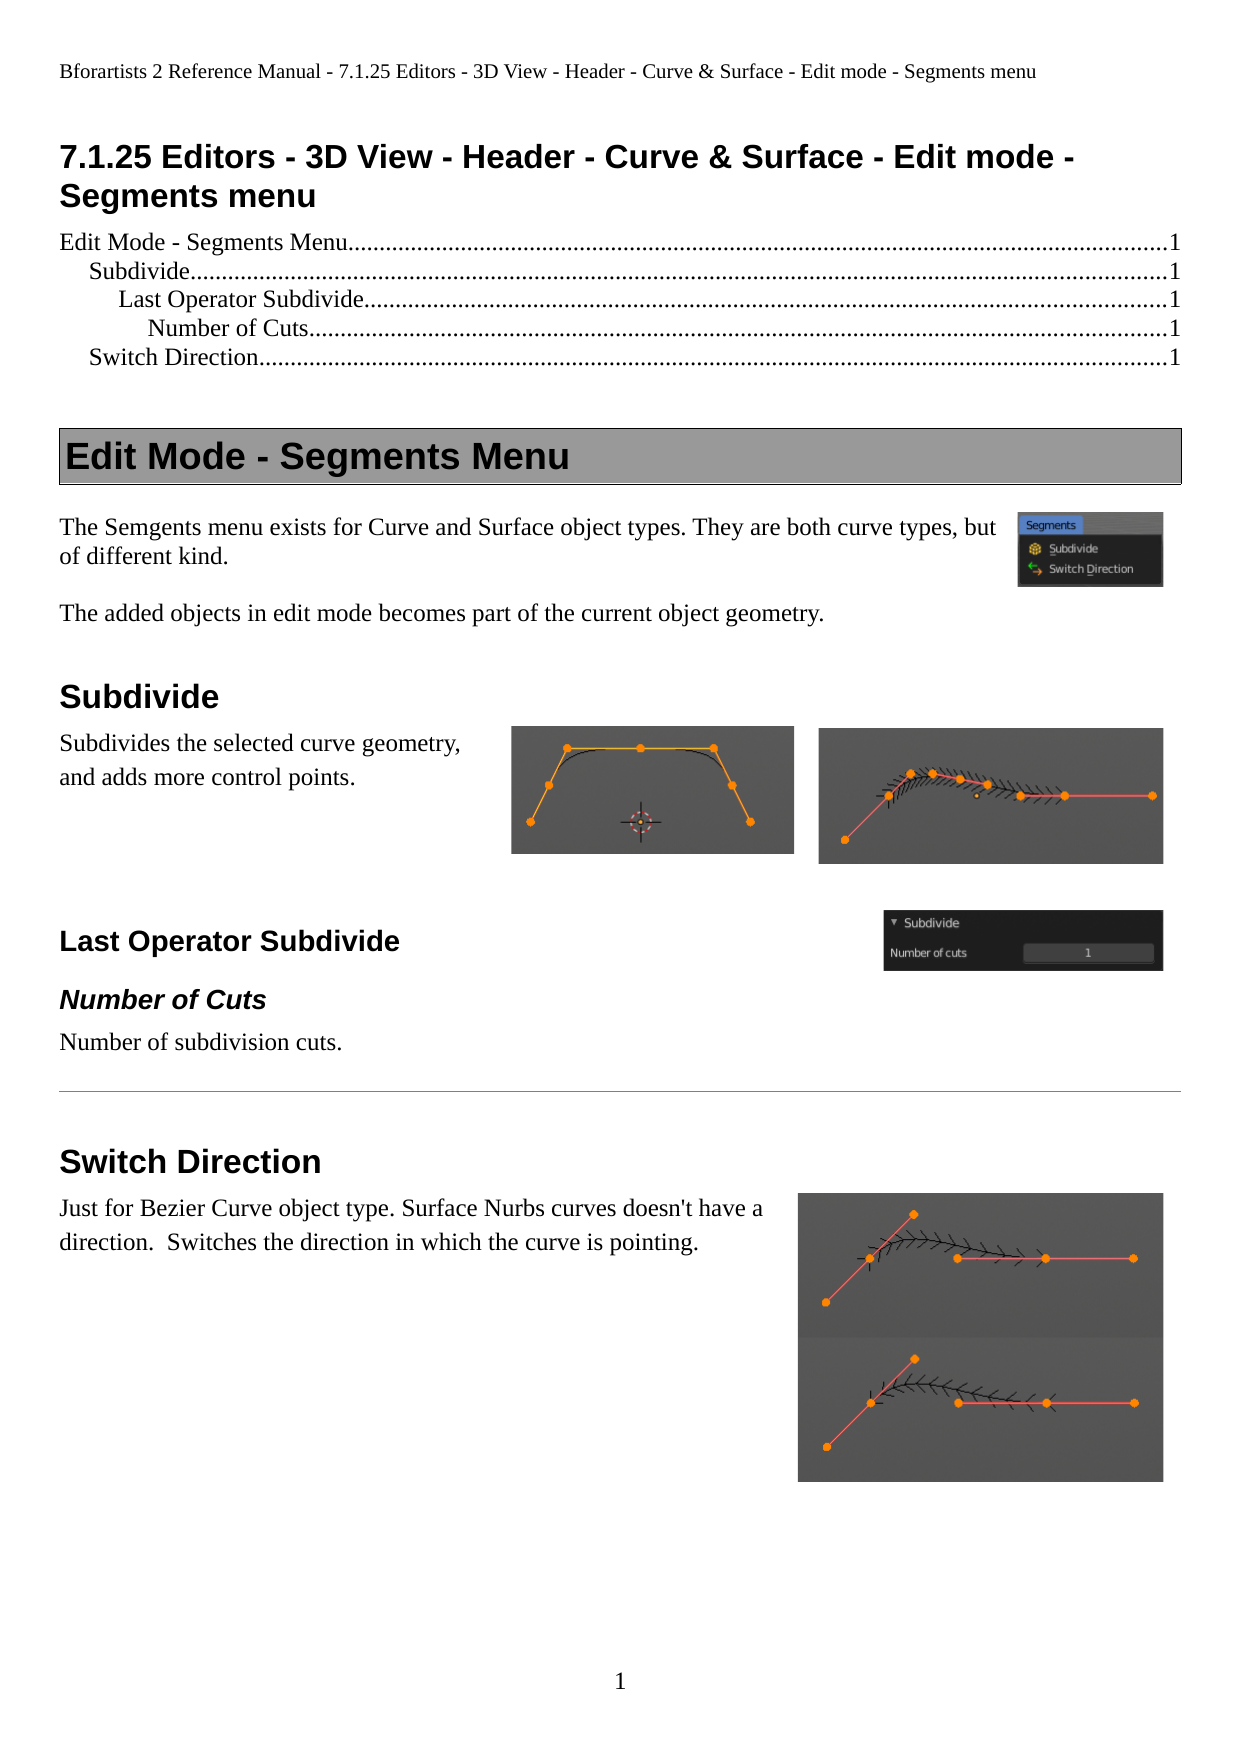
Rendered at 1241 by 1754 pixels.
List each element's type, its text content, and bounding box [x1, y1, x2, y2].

picture [797, 1193, 1164, 1482]
text Last Operator Subdivide 1 [118, 284, 1181, 313]
text [795, 728, 818, 791]
subtitle Subdivide [59, 677, 1181, 716]
picture [511, 726, 795, 854]
text The added objects in edit mode becomes part of the current object geometry. [59, 598, 1181, 627]
text Just for Bezier Curve object type. Surface Nurbs curves doesn't have a direction. Switches the direction in which the curve is pointing. [59, 1193, 797, 1256]
subtitle Switch Direction [59, 1141, 1181, 1180]
subtitle Last Operator Subdivide [59, 924, 883, 958]
text Edit Mode - Segments Menu 1 [59, 227, 1181, 256]
text Number of Cuts 1 [147, 313, 1181, 342]
text Switch Direction 1 [88, 342, 1181, 371]
picture [1017, 512, 1164, 587]
subtitle Number of Cuts [59, 983, 1181, 1015]
text Number of subdivision cuts. [59, 1027, 1181, 1056]
picture [818, 728, 1164, 864]
subtitle 7.1.25 Editors - 3D View - Header - Curve & Surface - Edit mode - Segments menu [59, 138, 1181, 214]
table_header Edit Mode - Segments Menu [60, 429, 1181, 483]
subtitle [1164, 924, 1181, 958]
text Subdivide 1 [88, 256, 1181, 284]
text The Semgents menu exists for Curve and Surface object types. They are both curve types, but of different kind. [59, 512, 1017, 570]
text Subdivides the selected curve geometry, and adds more control points. [59, 728, 511, 791]
picture [883, 910, 1164, 971]
